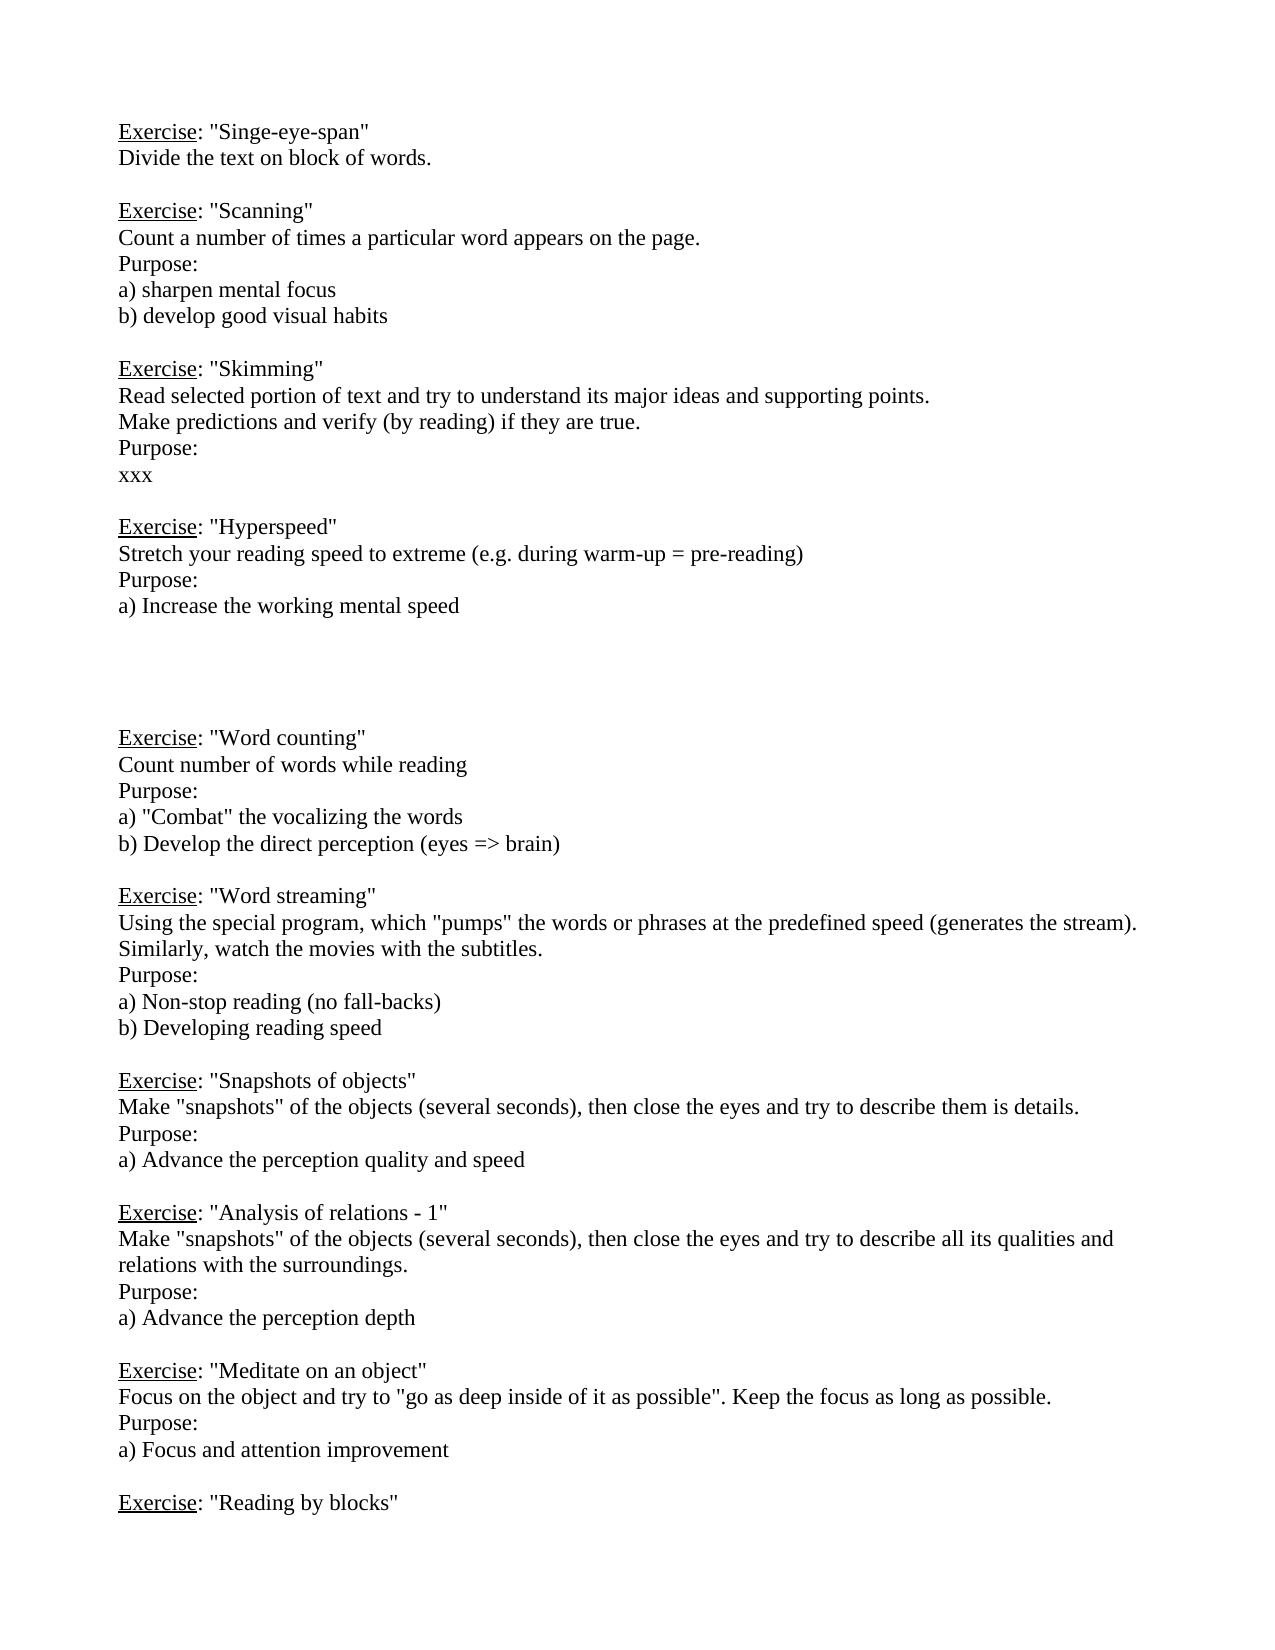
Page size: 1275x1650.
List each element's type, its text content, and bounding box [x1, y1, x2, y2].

text Focus on the object and try to "go as deep inside of it as possible". Keep the focus as long as possible. [118, 1383, 1157, 1409]
text Count a number of times a particular word appears on the page. [118, 223, 1157, 250]
text Exercise: "Singe-eye-span" [118, 118, 1157, 144]
text Purpose: [118, 1119, 1157, 1146]
text a) Focus and attention improvement [118, 1436, 1157, 1462]
text b) Developing reading speed [118, 1014, 1157, 1041]
text Make "snapshots" of the objects (several seconds), then close the eyes and try to describe them is details. [118, 1093, 1157, 1119]
text Make predictions and verify (by reading) if they are true. [118, 408, 1157, 434]
text Purpose: [118, 961, 1157, 988]
text a) Non-stop reading (no fall-backs) [118, 988, 1157, 1014]
text b) develop good visual habits [118, 303, 1157, 329]
text b) Develop the direct perception (eyes => brain) [118, 830, 1157, 856]
text Make "snapshots" of the objects (several seconds), then close the eyes and try to describe all its qualities and relations with the surroundings. [118, 1225, 1157, 1278]
text Purpose: [118, 434, 1157, 461]
text Using the special program, which "pumps" the words or phrases at the predefined speed (generates the stream). [118, 909, 1157, 935]
text Exercise: "Word counting" [118, 724, 1157, 751]
text Exercise: "Reading by blocks" [118, 1488, 1157, 1515]
text Similarly, watch the movies with the subtitles. [118, 935, 1157, 961]
text Read selected portion of text and try to understand its major ideas and supporting points. [118, 382, 1157, 408]
text Exercise: "Analysis of relations - 1" [118, 1199, 1157, 1225]
text Stretch your reading speed to extreme (e.g. during warm-up = pre-reading) [118, 540, 1157, 566]
text a) "Combat" the vocalizing the words [118, 803, 1157, 830]
text Count number of words while reading [118, 751, 1157, 777]
text Purpose: [118, 777, 1157, 803]
text Purpose: [118, 1409, 1157, 1436]
text Exercise: "Word streaming" [118, 882, 1157, 909]
text Exercise: "Meditate on an object" [118, 1357, 1157, 1383]
text a) Advance the perception quality and speed [118, 1146, 1157, 1172]
text a) Advance the perception depth [118, 1304, 1157, 1330]
text Divide the text on block of words. [118, 144, 1157, 171]
text Purpose: [118, 250, 1157, 276]
text Exercise: "Snapshots of objects" [118, 1067, 1157, 1093]
text Purpose: [118, 566, 1157, 592]
text Exercise: "Skimming" [118, 355, 1157, 382]
text a) Increase the working mental speed [118, 592, 1157, 619]
text Exercise: "Scanning" [118, 197, 1157, 223]
text Exercise: "Hyperspeed" [118, 513, 1157, 540]
text xxx [118, 461, 1157, 487]
text a) sharpen mental focus [118, 276, 1157, 303]
text Purpose: [118, 1278, 1157, 1304]
